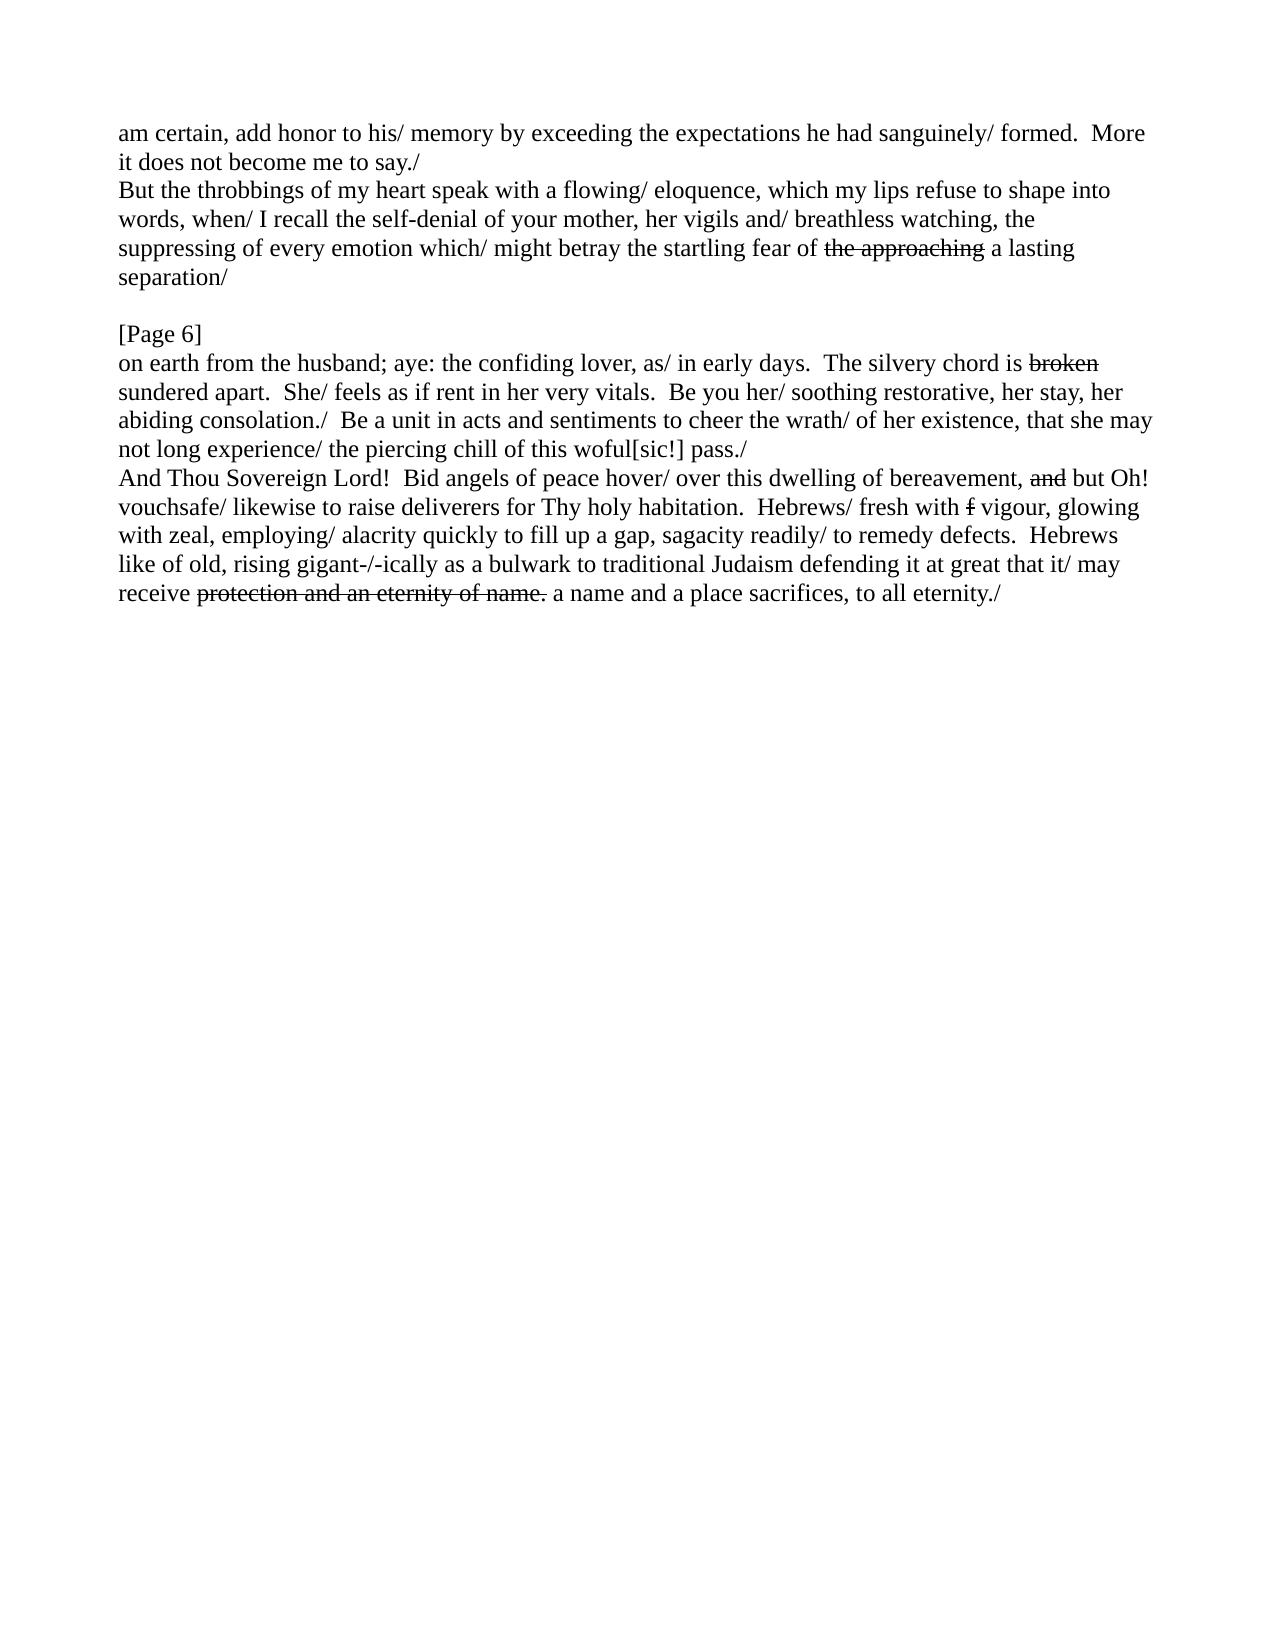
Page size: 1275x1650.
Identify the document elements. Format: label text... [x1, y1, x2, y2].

text am certain, add honor to his/ memory by exceeding the expectations he had sanguinely/ formed. More it does not become me to say./ [118, 118, 1157, 176]
text But the throbbings of my heart speak with a flowing/ eloquence, which my lips refuse to shape into words, when/ I recall the self-denial of your mother, her vigils and/ breathless watching, the suppressing of every emotion which/ might betray the startling fear of the approaching a lasting separation/ [118, 176, 1157, 291]
text And Thou Sovereign Lord! Bid angels of peace hover/ over this dwelling of bereavement, and but Oh! vouchsafe/ likewise to raise deliverers for Thy holy habitation. Hebrews/ fresh with f vigour, glowing with zeal, employing/ alacrity quickly to fill up a gap, sagacity readily/ to remedy defects. Hebrews like of old, rising gigant-/-ically as a bulwark to traditional Judaism defending it at great that it/ may receive protection and an eternity of name. a name and a place sacrifices, to all eternity./ [118, 463, 1157, 607]
text [Page 6] [118, 319, 1157, 348]
text on earth from the husband; aye: the confiding lover, as/ in early days. The silvery chord is broken sundered apart. She/ feels as if rent in her very vitals. Be you her/ soothing restorative, her stay, her abiding consolation./ Be a unit in acts and sentiments to cheer the wrath/ of her existence, that she may not long experience/ the piercing chill of this woful[sic!] pass./ [118, 348, 1157, 463]
